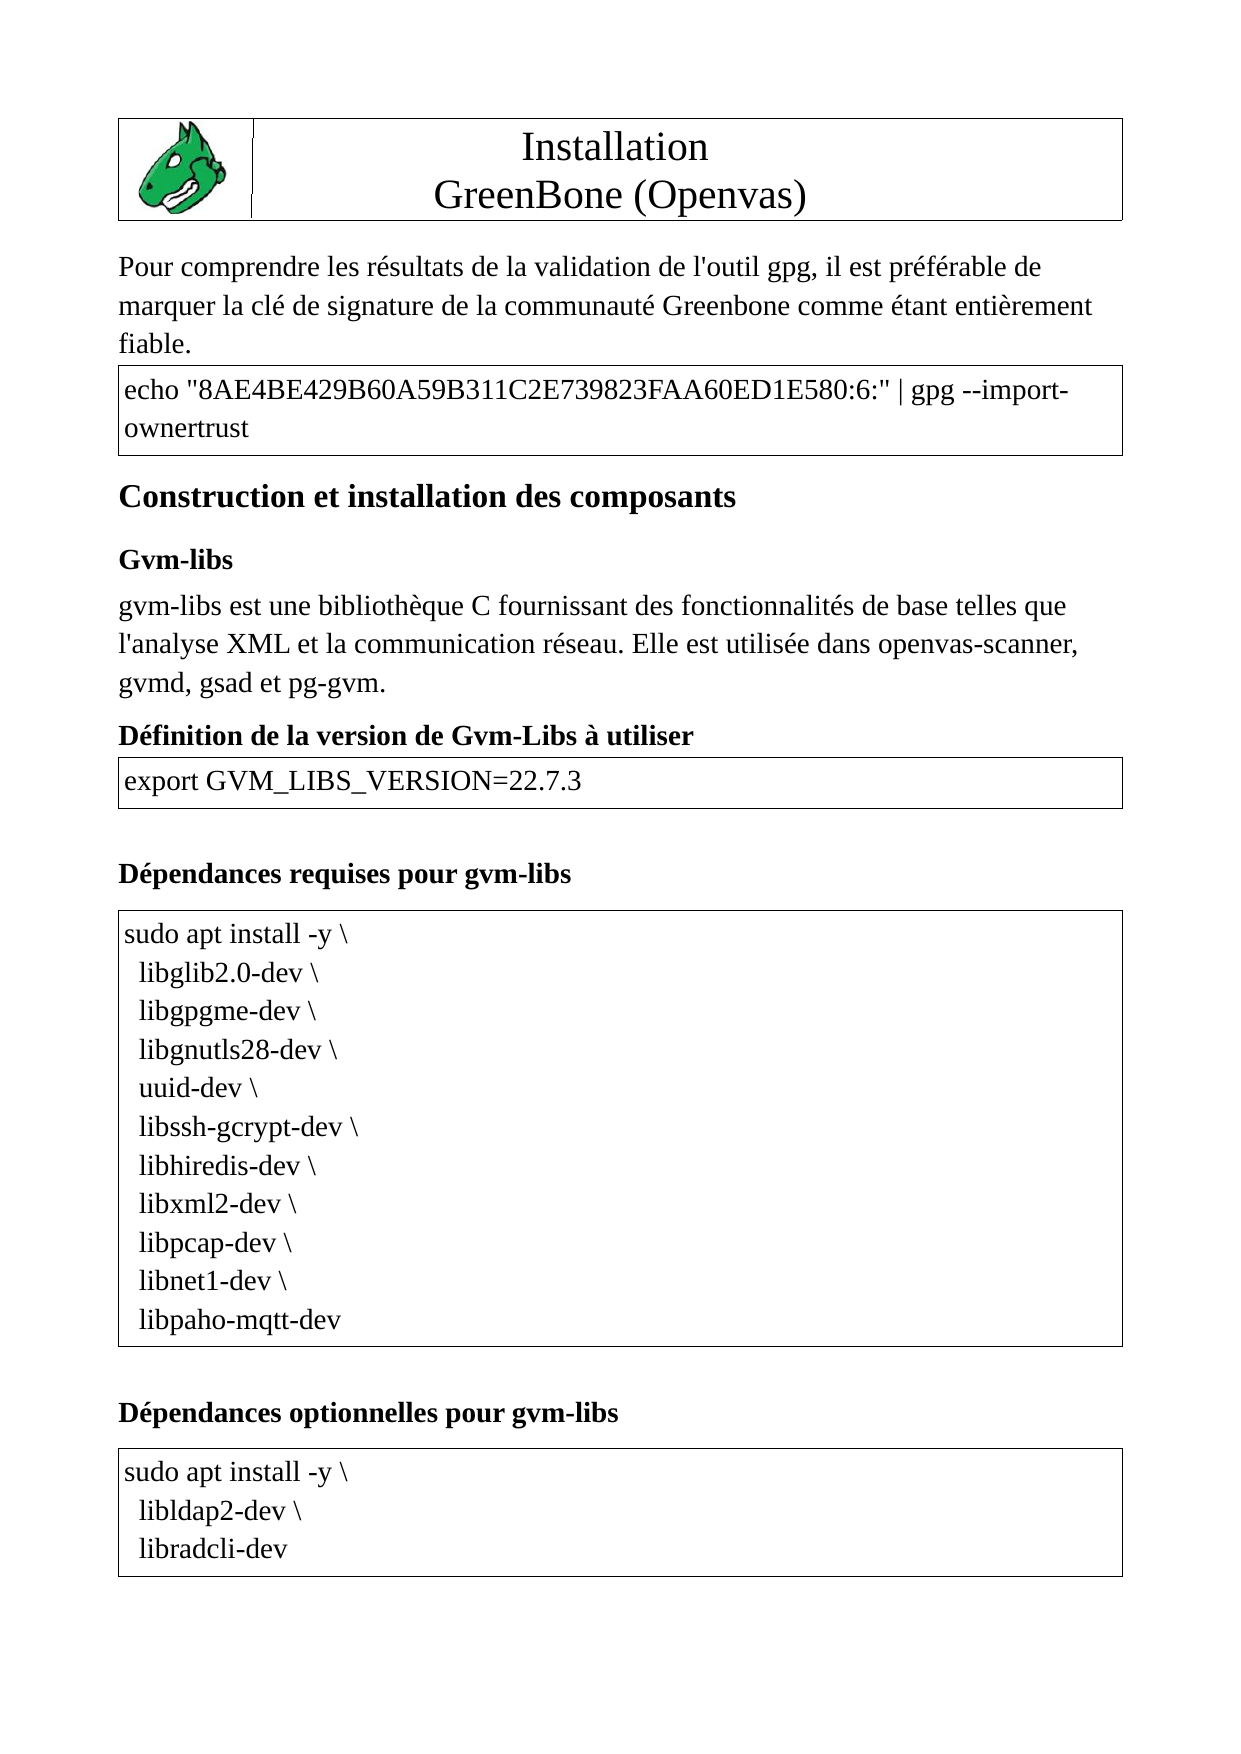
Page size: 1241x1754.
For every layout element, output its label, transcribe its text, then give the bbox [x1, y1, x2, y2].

table_header sudo apt install -y \ libldap2-dev \ libradcli-dev [119, 1449, 1122, 1576]
text Pour comprendre les résultats de la validation de l'outil gpg, il est préférable de marquer la clé de signature de la communauté Greenbone comme étant entièrement fiable. [118, 249, 1122, 360]
table_header sudo apt install -y \ libglib2.0-dev \ libgpgme-dev \ libgnutls28-dev \ uuid-dev \ libssh-gcrypt-dev \ libhiredis-dev \ libxml2-dev \ libpcap-dev \ libnet1-dev \ libpaho-mqtt-dev [119, 911, 1122, 1346]
text gvm-libs est une bibliothèque C fournissant des fonctionnalités de base telles que l'analyse XML et la communication réseau. Elle est utilisée dans openvas-scanner, gvmd, gsad et pg-gvm. [118, 588, 1122, 699]
table_header echo "8AE4BE429B60A59B311C2E739823FAA60ED1E580:6:" | gpg --import-ownertrust [119, 366, 1122, 455]
subtitle Construction et installation des composants [118, 477, 1122, 515]
subtitle Gvm-libs [118, 542, 1122, 576]
text Dépendances optionnelles pour gvm-libs [118, 1395, 1122, 1428]
table_header export GVM_LIBS_VERSION=22.7.3 [119, 758, 1122, 808]
picture [138, 121, 237, 214]
text Définition de la version de Gvm-Libs à utiliser [118, 718, 1122, 752]
text Dépendances requises pour gvm-libs [118, 856, 1122, 890]
